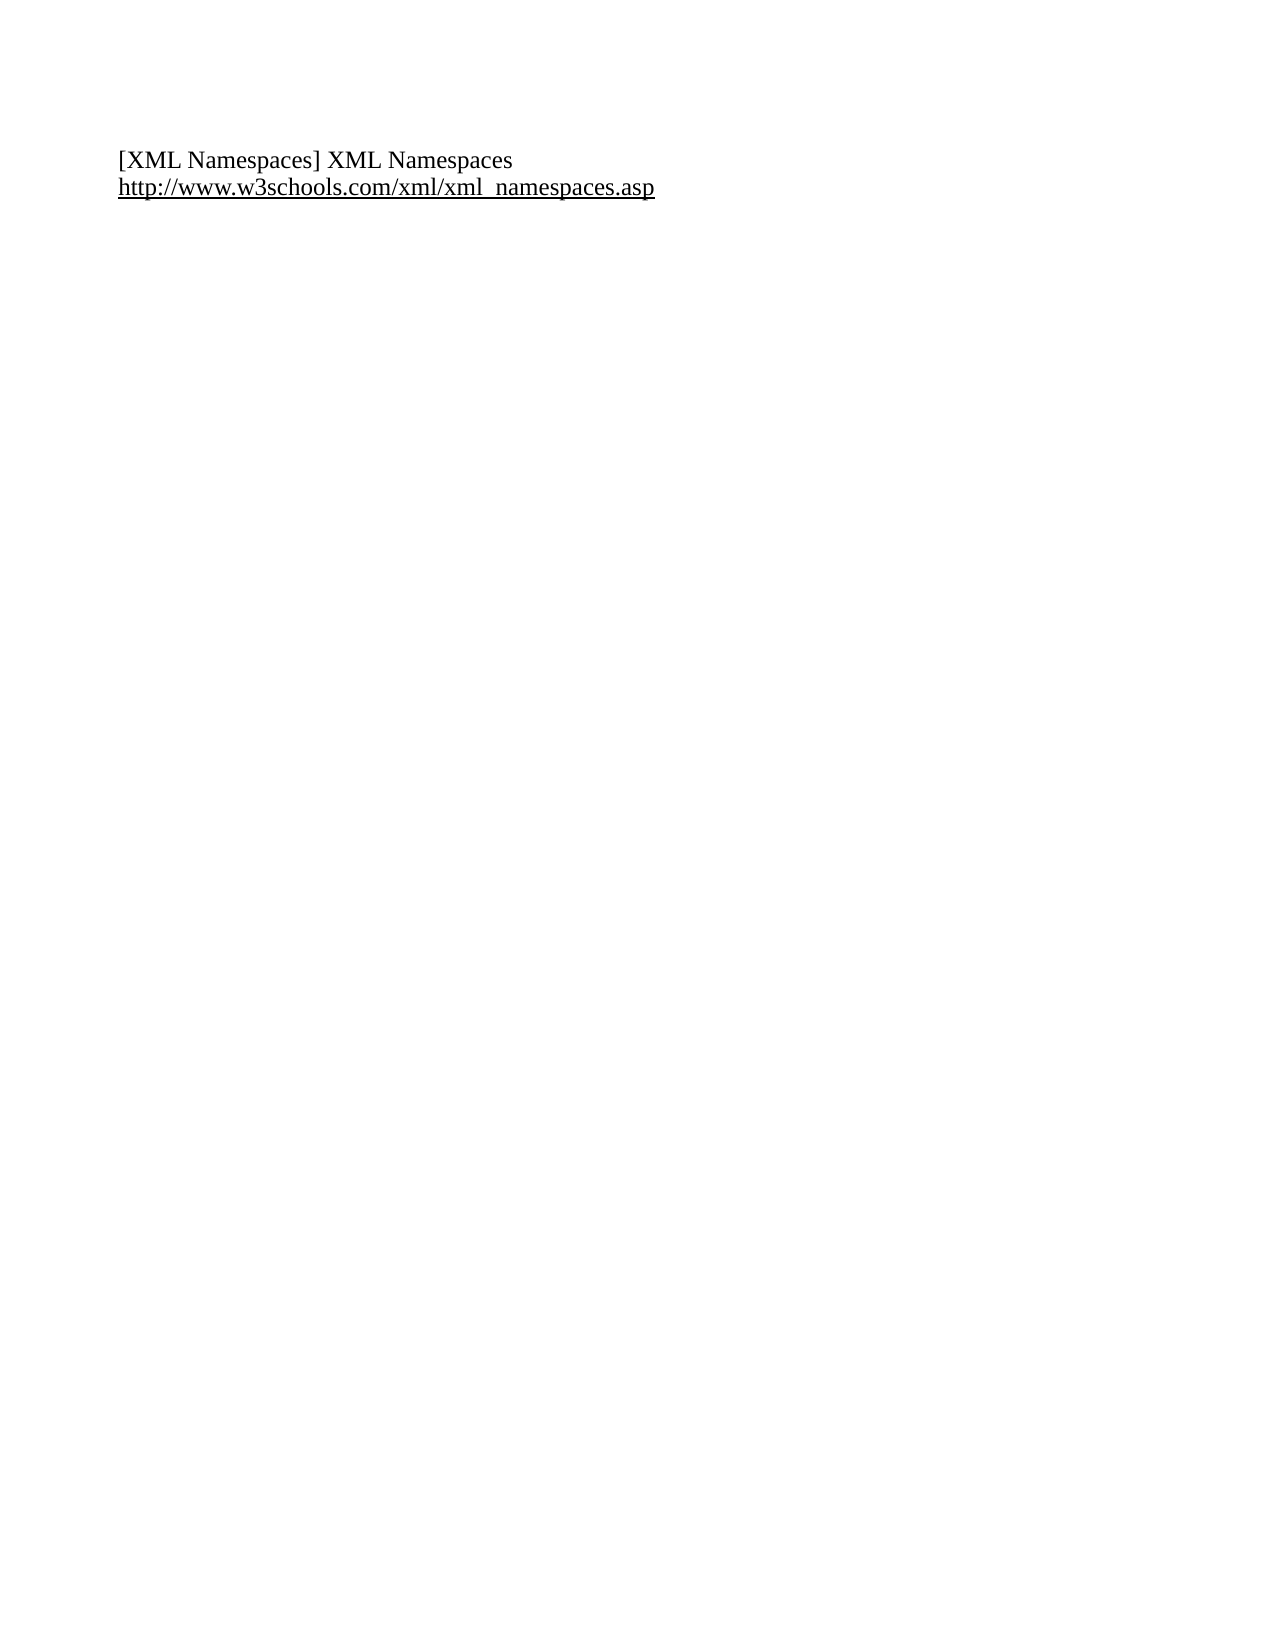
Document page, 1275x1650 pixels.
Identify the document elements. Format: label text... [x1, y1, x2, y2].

text http://www.w3schools.com/xml/xml_namespaces.asp [118, 173, 1157, 201]
text [XML Namespaces] XML Namespaces [118, 146, 1157, 173]
